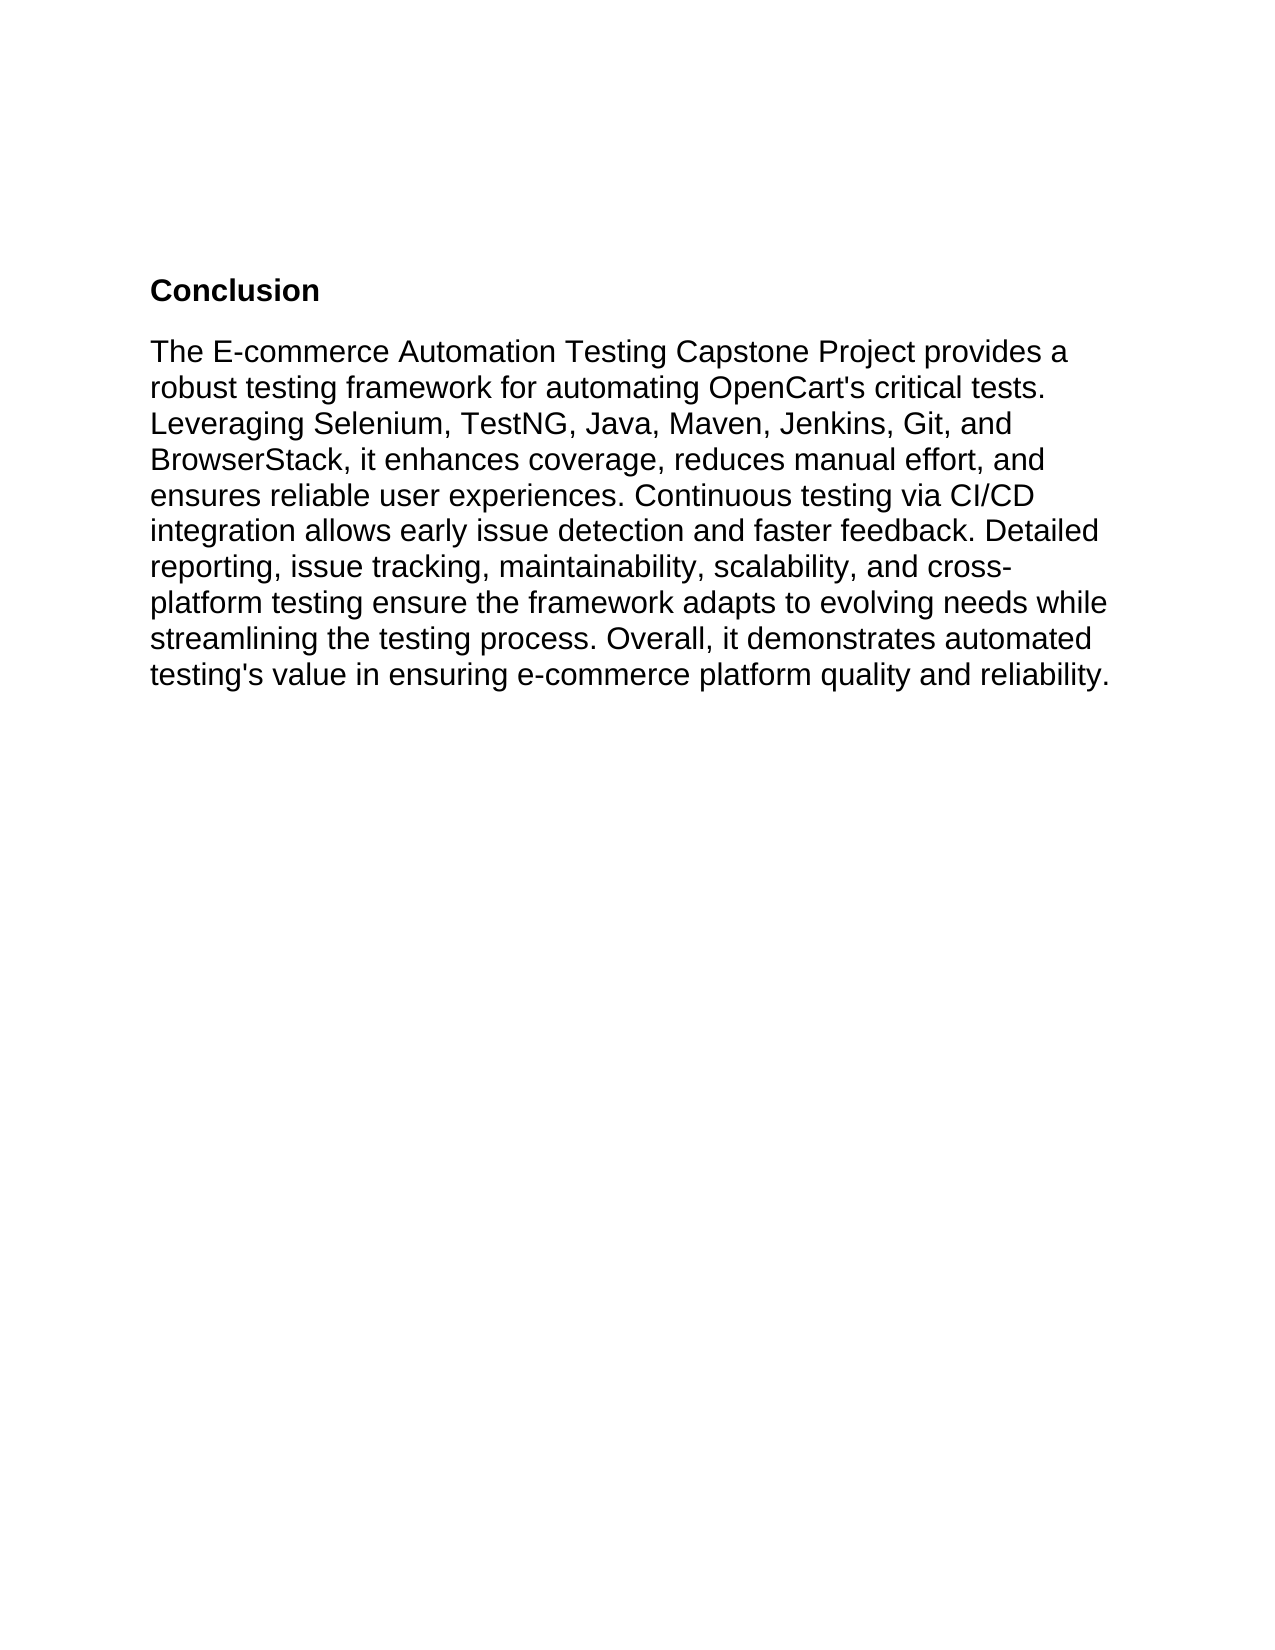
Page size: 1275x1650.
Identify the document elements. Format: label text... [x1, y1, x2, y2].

text The E-commerce Automation Testing Capstone Project provides a robust testing framework for automating OpenCart's critical tests. Leveraging Selenium, TestNG, Java, Maven, Jenkins, Git, and BrowserStack, it enhances coverage, reduces manual effort, and ensures reliable user experiences. Continuous testing via CI/CD integration allows early issue detection and faster feedback. Detailed reporting, issue tracking, maintainability, scalability, and cross-platform testing ensure the framework adapts to evolving needs while streamlining the testing process. Overall, it demonstrates automated testing's value in ensuring e-commerce platform quality and reliability. [150, 333, 1125, 692]
text Conclusion [150, 272, 1125, 308]
